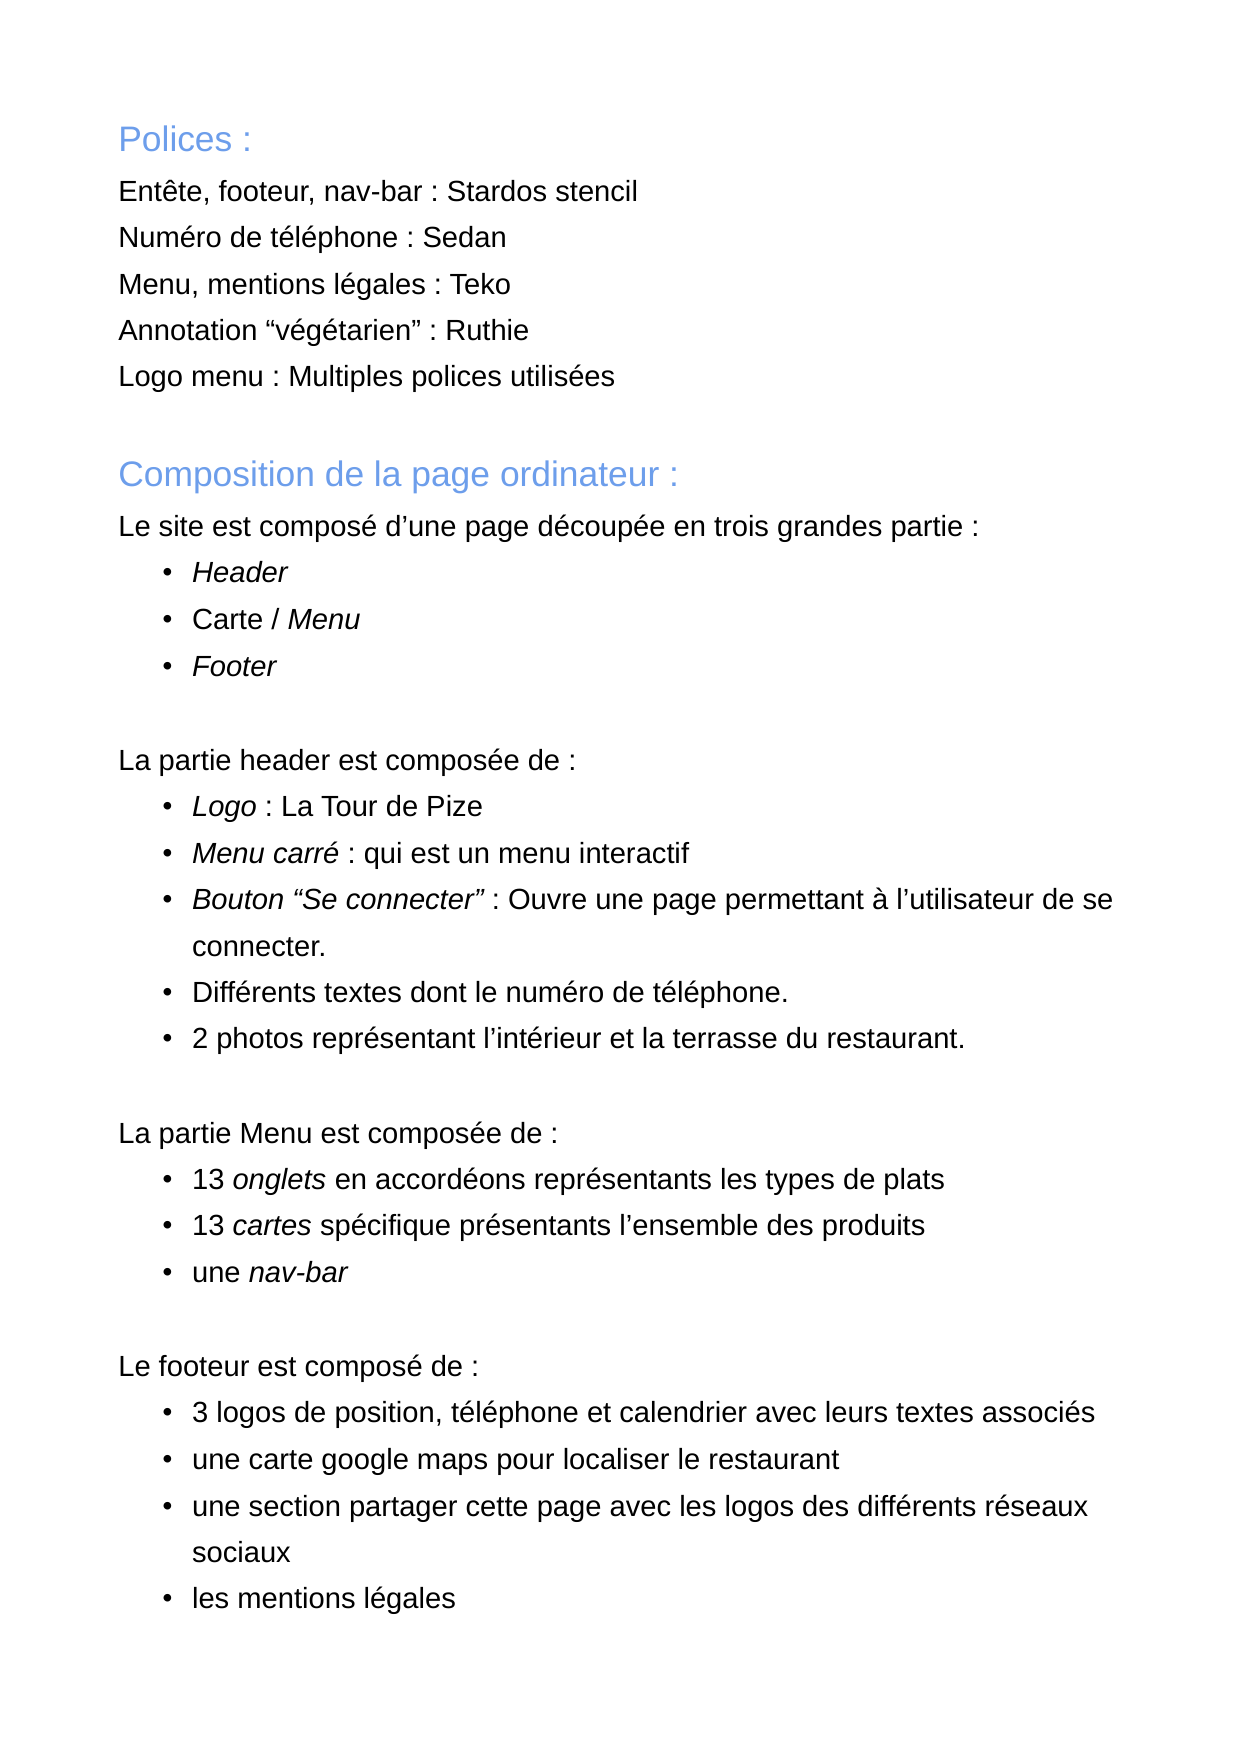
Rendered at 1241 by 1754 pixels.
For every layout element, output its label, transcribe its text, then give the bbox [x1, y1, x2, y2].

list 3 logos de position, téléphone et calendrier avec leurs textes associés [162, 1395, 1122, 1429]
text Logo menu : Multiples polices utilisées [118, 359, 1122, 393]
list une section partager cette page avec les logos des différents réseaux sociaux [162, 1488, 1122, 1568]
list 13 onglets en accordéons représentants les types de plats [162, 1162, 1122, 1196]
text Entête, footeur, nav-bar : Stardos stencil [118, 174, 1122, 208]
list Logo : La Tour de Pize [162, 789, 1122, 823]
list Header [162, 556, 1122, 589]
list Différents textes dont le numéro de téléphone. [162, 975, 1122, 1009]
list Bouton “Se connecter” : Ouvre une page permettant à l’utilisateur de se connecter. [162, 882, 1122, 962]
text Le site est composé d’une page découpée en trois grandes partie : [118, 509, 1122, 543]
list une carte google maps pour localiser le restaurant [162, 1442, 1122, 1476]
list une nav-bar [162, 1255, 1122, 1289]
text Annotation “végétarien” : Ruthie [118, 313, 1122, 347]
list 13 cartes spécifique présentants l’ensemble des produits [162, 1208, 1122, 1242]
text Numéro de téléphone : Sedan [118, 221, 1122, 254]
text Composition de la page ordinateur : [118, 453, 1122, 494]
text Polices : [118, 118, 1122, 159]
list Carte / Menu [162, 602, 1122, 636]
list Footer [162, 649, 1122, 682]
text La partie Menu est composée de : [118, 1116, 1122, 1149]
list Menu carré : qui est un menu interactif [162, 836, 1122, 869]
list les mentions légales [162, 1581, 1122, 1615]
text Le footeur est composé de : [118, 1349, 1122, 1383]
list 2 photos représentant l’intérieur et la terrasse du restaurant. [162, 1021, 1122, 1055]
text Menu, mentions légales : Teko [118, 267, 1122, 300]
text La partie header est composée de : [118, 743, 1122, 776]
